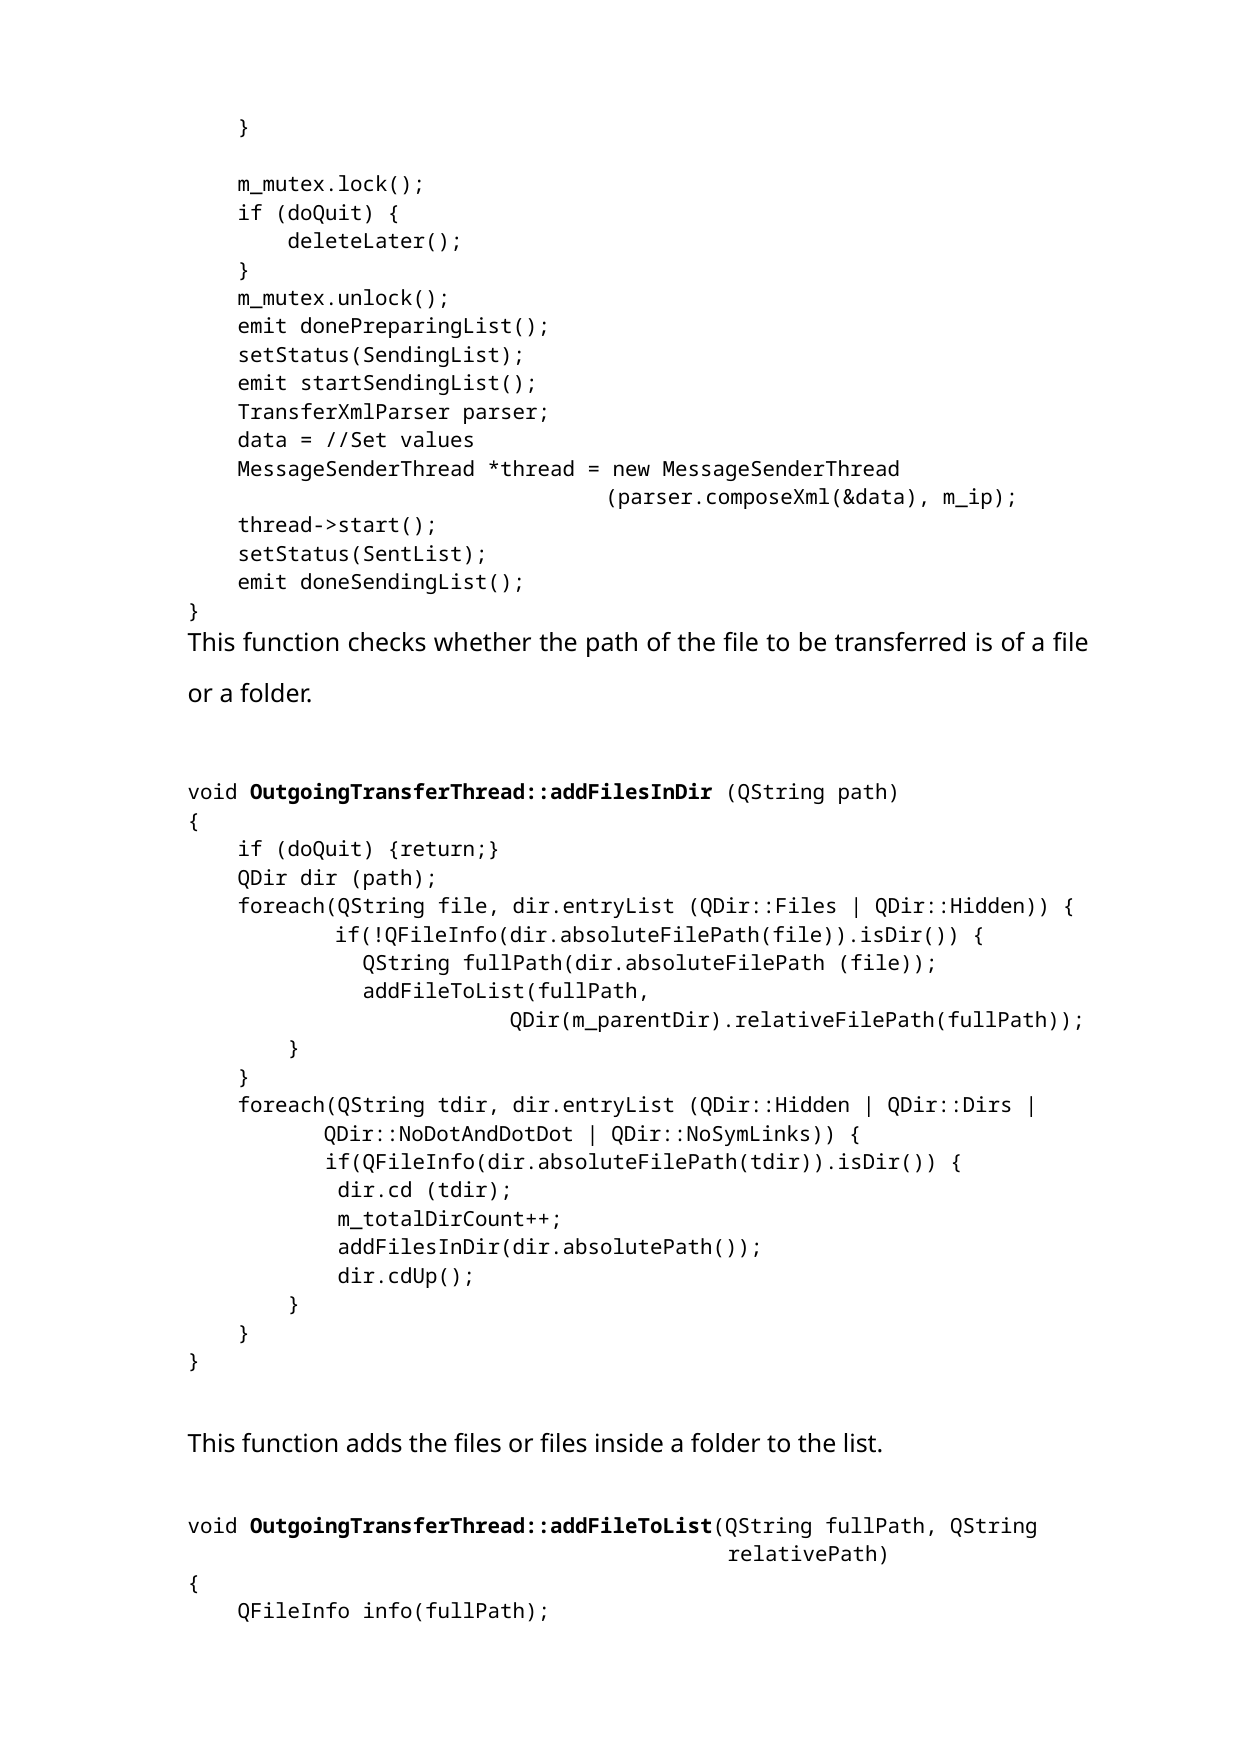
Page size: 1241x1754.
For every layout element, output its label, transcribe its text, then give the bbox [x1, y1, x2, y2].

text emit doneSendingList(); [187, 567, 1091, 596]
text } [187, 112, 1091, 141]
text if(!QFileInfo(dir.absoluteFilePath(file)).isDir()) { [187, 920, 1091, 948]
text addFilesInDir(dir.absolutePath()); [187, 1232, 1091, 1261]
text m_totalDirCount++; [187, 1204, 1091, 1232]
text dir.cdUp(); [187, 1261, 1091, 1289]
text emit donePreparingList(); [187, 312, 1091, 340]
text TransferXmlParser parser; [187, 397, 1091, 425]
text This function checks whether the path of the file to be transferred is of a file or a folder. [187, 624, 1091, 709]
text } [187, 1062, 1091, 1090]
text if(QFileInfo(dir.absoluteFilePath(tdir)).isDir()) { [187, 1147, 1091, 1176]
text m_mutex.lock(); [187, 169, 1091, 198]
text } [187, 1289, 1091, 1318]
text } [187, 1318, 1091, 1346]
text if (doQuit) {return;} [187, 834, 1091, 863]
text m_mutex.unlock(); [187, 283, 1091, 312]
text if (doQuit) { [187, 198, 1091, 226]
text QString fullPath(dir.absoluteFilePath (file)); [187, 948, 1091, 977]
text setStatus(SentList); [187, 539, 1091, 567]
text addFileToList(fullPath, QDir(m_parentDir).relativeFilePath(fullPath)); [187, 977, 1091, 1033]
text } [187, 1346, 1091, 1375]
text deleteLater(); [187, 226, 1091, 255]
text This function adds the files or files inside a folder to the list. [187, 1426, 1091, 1460]
text void OutgoingTransferThread::addFileToList(QString fullPath, QString relativePath) [187, 1511, 1091, 1568]
text } [187, 255, 1091, 283]
text emit startSendingList(); [187, 368, 1091, 397]
text QDir dir (path); [187, 863, 1091, 891]
text } [187, 1033, 1091, 1062]
text foreach(QString file, dir.entryList (QDir::Files | QDir::Hidden)) { [187, 891, 1091, 920]
text MessageSenderThread *thread = new MessageSenderThread (parser.composeXml(&data), m_ip); [187, 454, 1091, 511]
text setStatus(SendingList); [187, 340, 1091, 368]
text dir.cd (tdir); [187, 1176, 1091, 1204]
text foreach(QString tdir, dir.entryList (QDir::Hidden | QDir::Dirs | QDir::NoDotAndDotDot | QDir::NoSymLinks)) { [187, 1090, 1091, 1147]
text QFileInfo info(fullPath); [187, 1596, 1091, 1624]
text void OutgoingTransferThread::addFilesInDir (QString path) [187, 777, 1091, 806]
text { [187, 806, 1091, 834]
text } [187, 596, 1091, 624]
text data = //Set values [187, 425, 1091, 454]
text { [187, 1568, 1091, 1596]
text thread->start(); [187, 511, 1091, 539]
